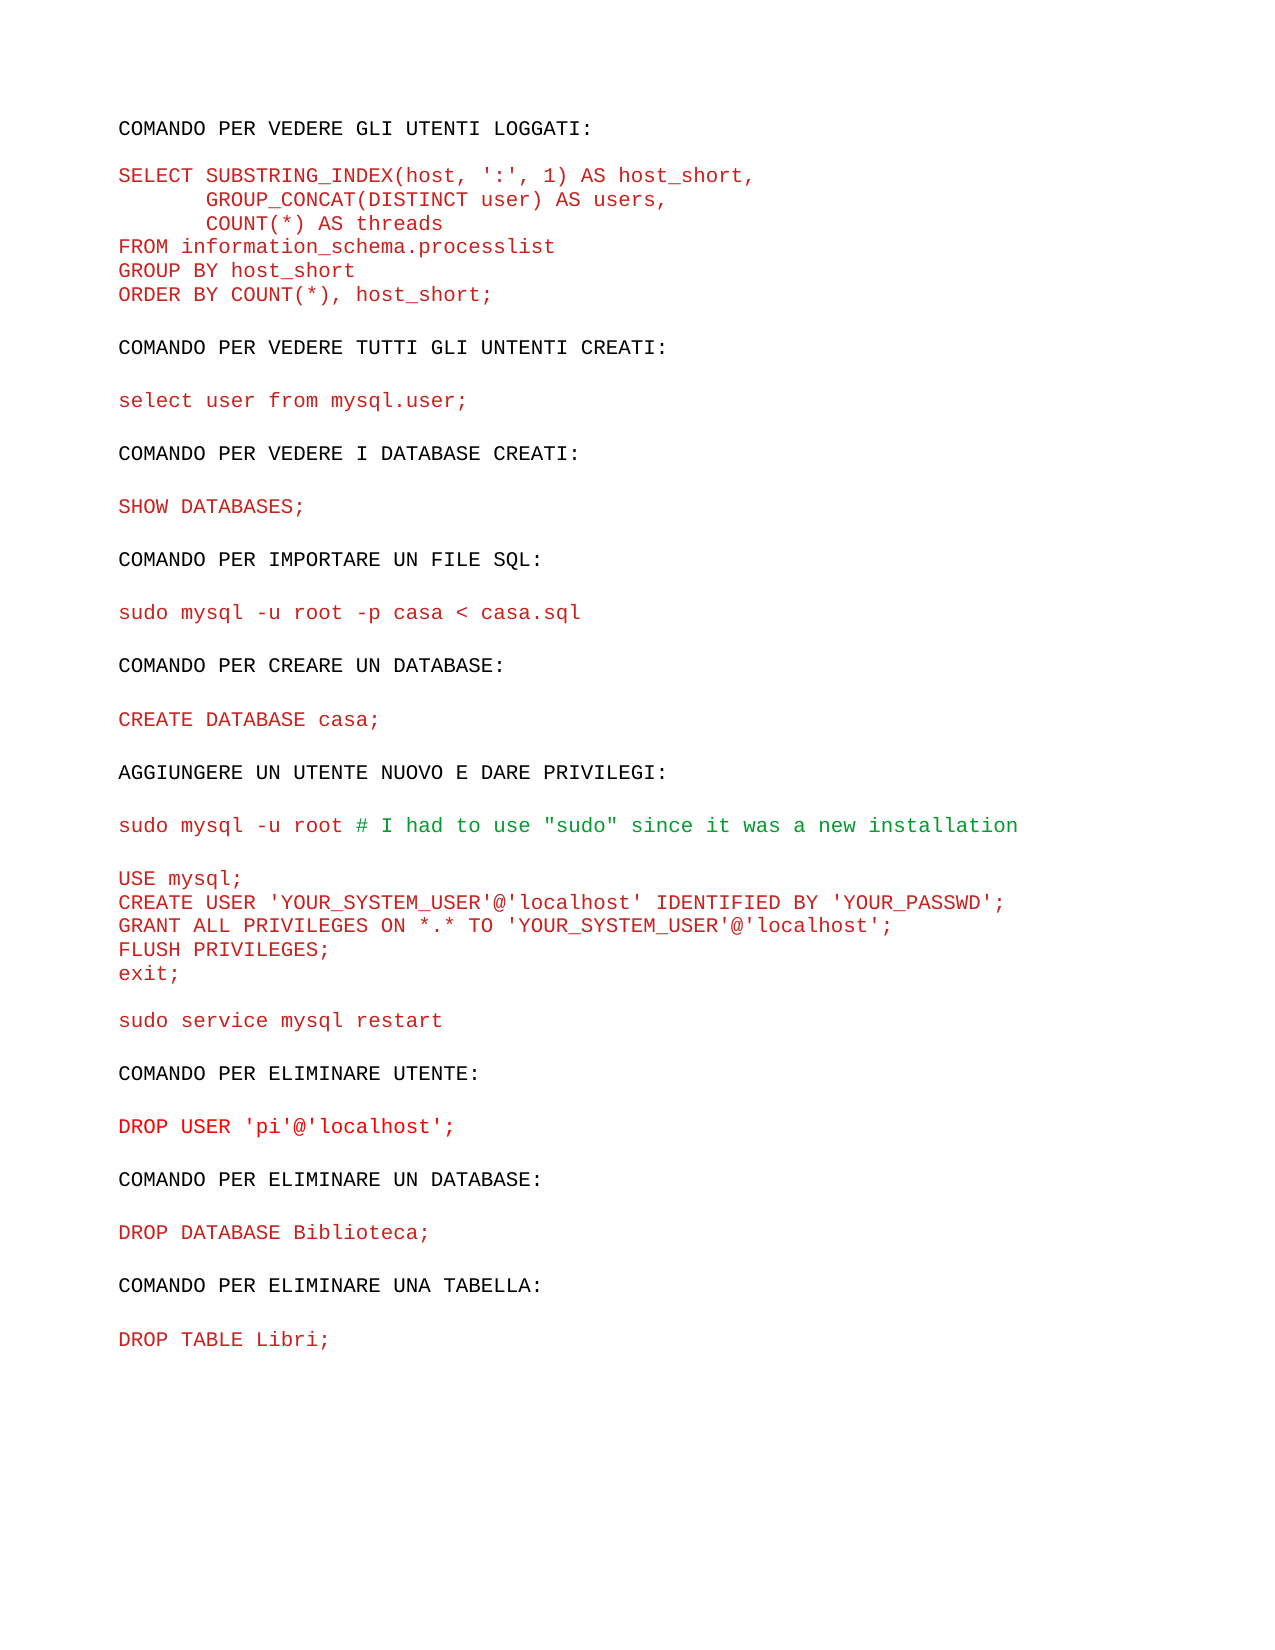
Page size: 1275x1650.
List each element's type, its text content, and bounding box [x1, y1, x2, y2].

text DROP TABLE Libri; [118, 1329, 1157, 1352]
text USE mysql; [118, 868, 1157, 892]
text CREATE DATABASE casa; [118, 709, 1157, 732]
text COUNT(*) AS threads [118, 213, 1157, 236]
text COMANDO PER VEDERE I DATABASE CREATI: [118, 443, 1157, 467]
text COMANDO PER ELIMINARE UN DATABASE: [118, 1169, 1157, 1193]
text GRANT ALL PRIVILEGES ON *.* TO 'YOUR_SYSTEM_USER'@'localhost'; [118, 915, 1157, 939]
text SELECT SUBSTRING_INDEX(host, ':', 1) AS host_short, [118, 165, 1157, 189]
text DROP USER 'pi'@'localhost'; [118, 1116, 1157, 1140]
text sudo mysql -u root # I had to use "sudo" since it was a new installation [118, 815, 1157, 838]
text AGGIUNGERE UN UTENTE NUOVO E DARE PRIVILEGI: [118, 762, 1157, 785]
text DROP DATABASE Biblioteca; [118, 1222, 1157, 1246]
text FROM information_schema.processlist [118, 236, 1157, 260]
text COMANDO PER CREARE UN DATABASE: [118, 656, 1157, 679]
text COMANDO PER IMPORTARE UN FILE SQL: [118, 549, 1157, 573]
text GROUP_CONCAT(DISTINCT user) AS users, [118, 189, 1157, 213]
text ORDER BY COUNT(*), host_short; [118, 284, 1157, 307]
text COMANDO PER VEDERE TUTTI GLI UNTENTI CREATI: [118, 337, 1157, 360]
text GROUP BY host_short [118, 260, 1157, 284]
text CREATE USER 'YOUR_SYSTEM_USER'@'localhost' IDENTIFIED BY 'YOUR_PASSWD'; [118, 892, 1157, 915]
text COMANDO PER VEDERE GLI UTENTI LOGGATI: [118, 118, 1157, 142]
text sudo service mysql restart [118, 1010, 1157, 1033]
text exit; [118, 963, 1157, 986]
text sudo mysql -u root -p casa < casa.sql [118, 602, 1157, 626]
text COMANDO PER ELIMINARE UTENTE: [118, 1063, 1157, 1087]
text COMANDO PER ELIMINARE UNA TABELLA: [118, 1276, 1157, 1299]
text select user from mysql.user; [118, 390, 1157, 413]
text SHOW DATABASES; [118, 496, 1157, 520]
text FLUSH PRIVILEGES; [118, 939, 1157, 963]
